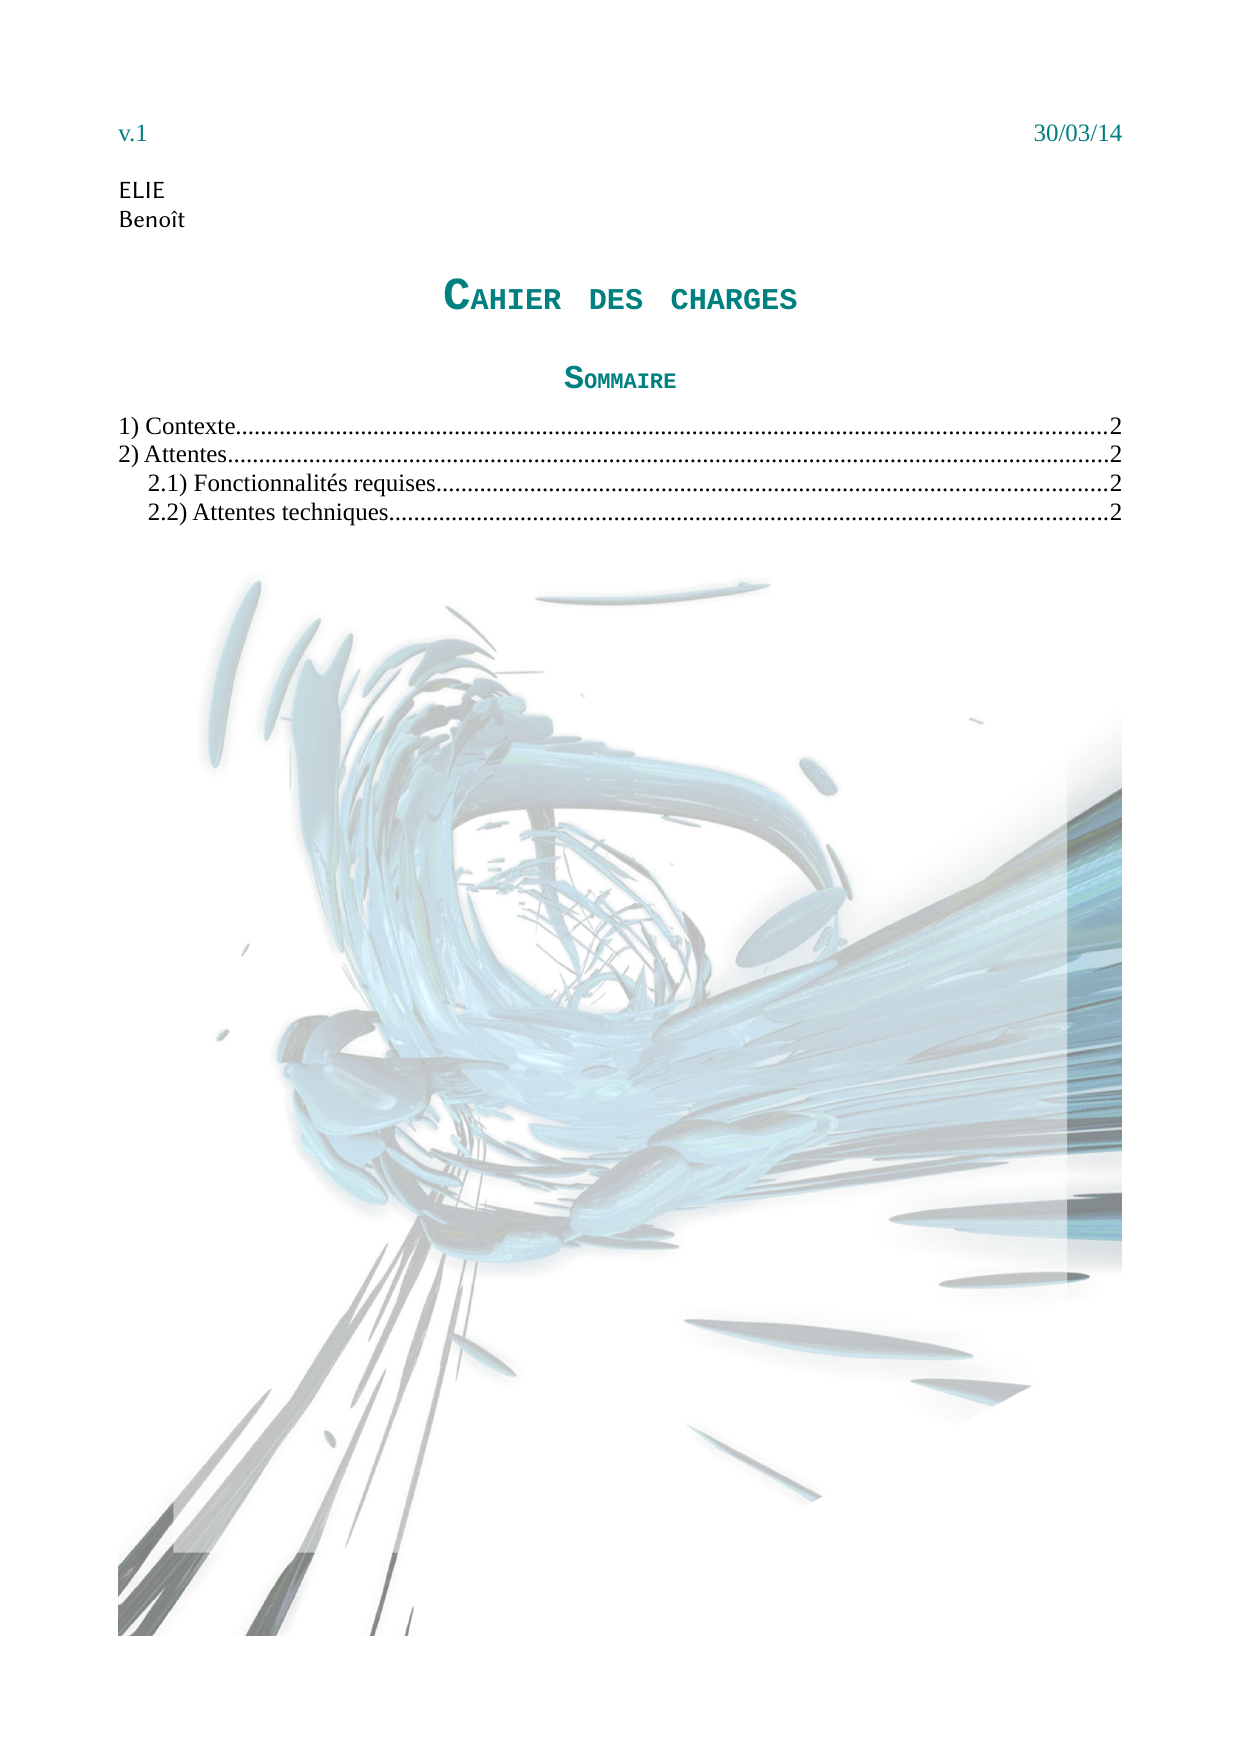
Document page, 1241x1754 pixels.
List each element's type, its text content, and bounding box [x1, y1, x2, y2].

subtitle Cahier des charges [118, 271, 1122, 323]
picture [118, 118, 1122, 176]
text 2) Attentes 2 [118, 439, 1122, 468]
text ELIE Benoît [118, 176, 1122, 233]
text 1) Contexte 2 [118, 411, 1122, 439]
picture [118, 398, 1122, 411]
subtitle Sommaire [118, 360, 1122, 398]
picture [118, 468, 1122, 1636]
picture [118, 233, 1122, 271]
picture [118, 323, 1122, 360]
text 2.2) Attentes techniques 2 [148, 497, 1122, 526]
text 2.1) Fonctionnalités requises 2 [148, 468, 1122, 497]
